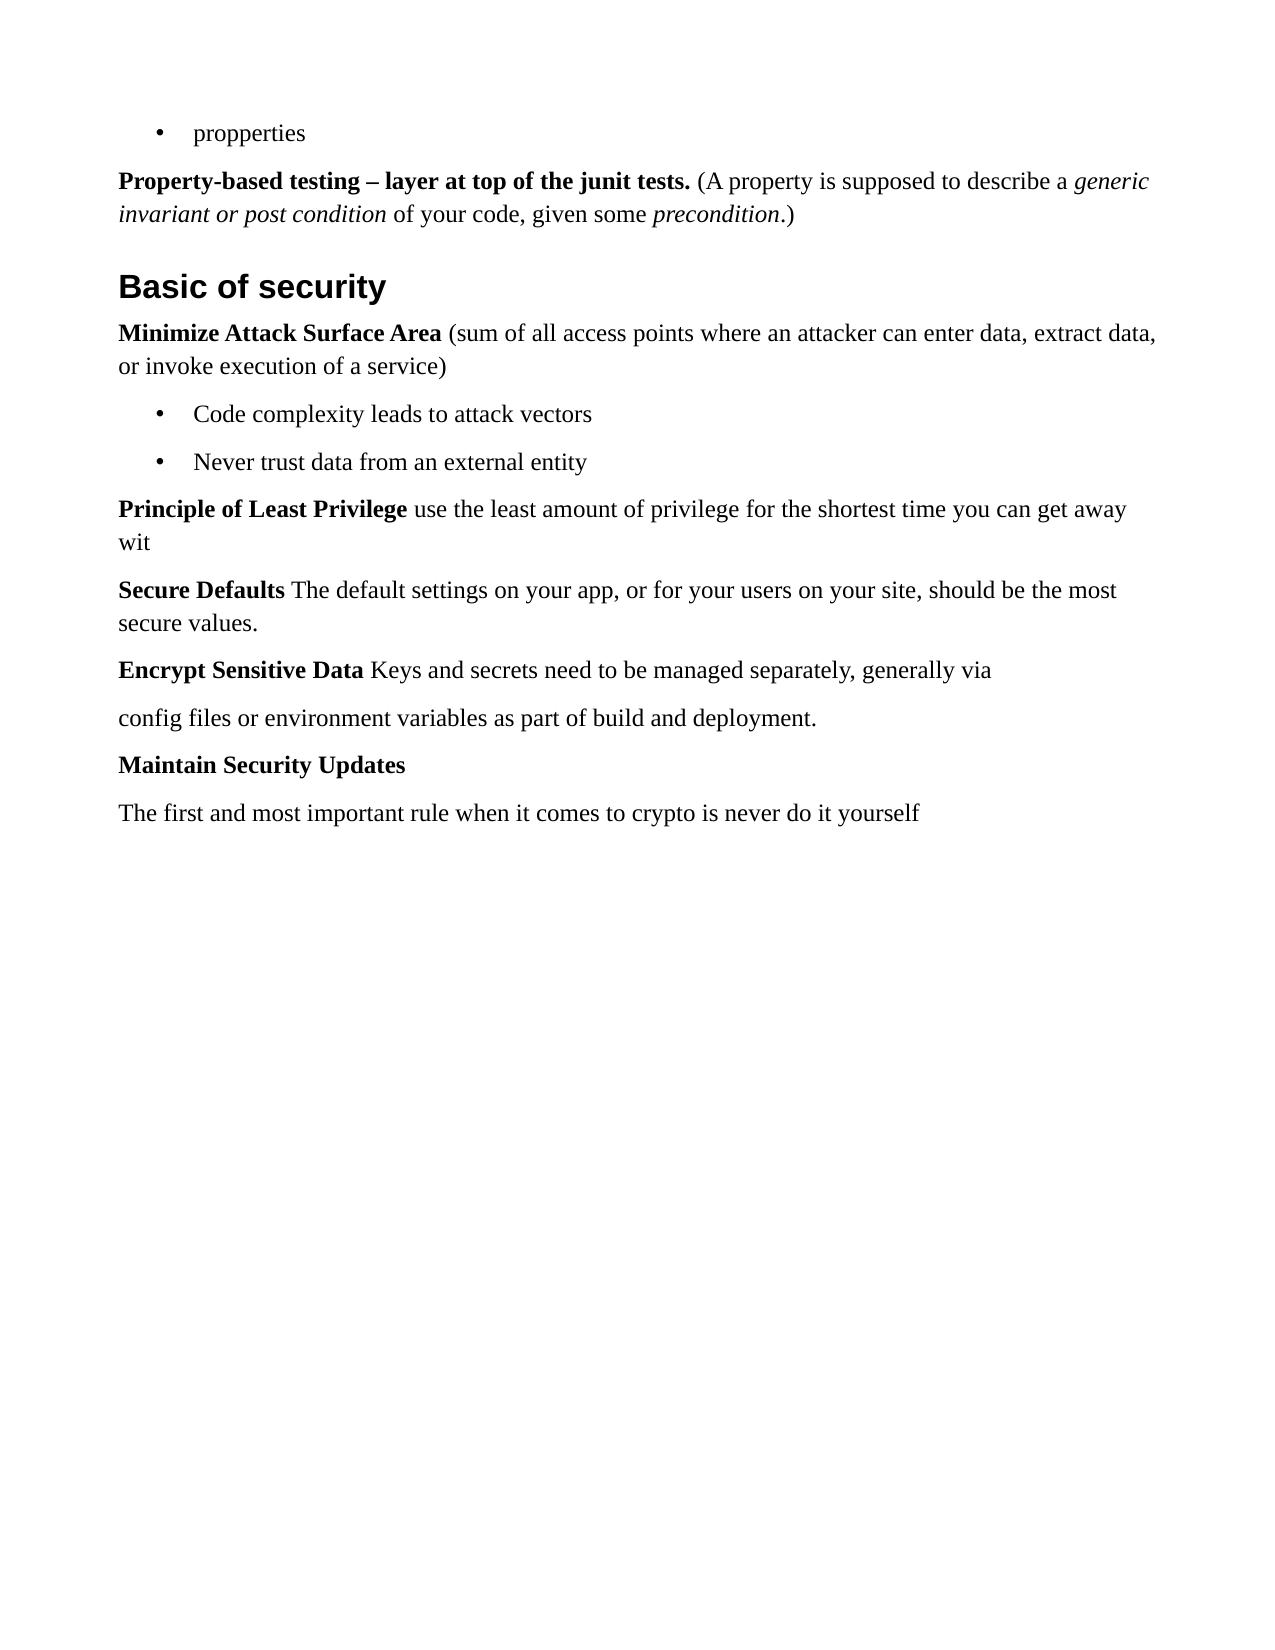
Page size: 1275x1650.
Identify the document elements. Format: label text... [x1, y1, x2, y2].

text Property-based testing – layer at top of the junit tests. (A property is supposed to describe a generic invariant or post condition of your code, given some precondition.) [118, 166, 1157, 227]
list propperties [156, 118, 1157, 147]
text Minimize Attack Surface Area (sum of all access points where an attacker can enter data, extract data, or invoke execution of a service) [118, 318, 1157, 380]
text Secure Defaults The default settings on your app, or for your users on your site, should be the most secure values. [118, 575, 1157, 637]
text Maintain Security Updates [118, 751, 1157, 779]
list Code complexity leads to attack vectors [156, 399, 1157, 428]
subtitle Basic of security [118, 267, 1157, 306]
text Encrypt Sensitive Data Keys and secrets need to be managed separately, generally via [118, 655, 1157, 684]
list Never trust data from an external entity [156, 447, 1157, 475]
text The first and most important rule when it comes to crypto is never do it yourself [118, 798, 1157, 827]
text config files or environment variables as part of build and deployment. [118, 703, 1157, 732]
text Principle of Least Privilege use the least amount of privilege for the shortest time you can get away wit [118, 494, 1157, 556]
